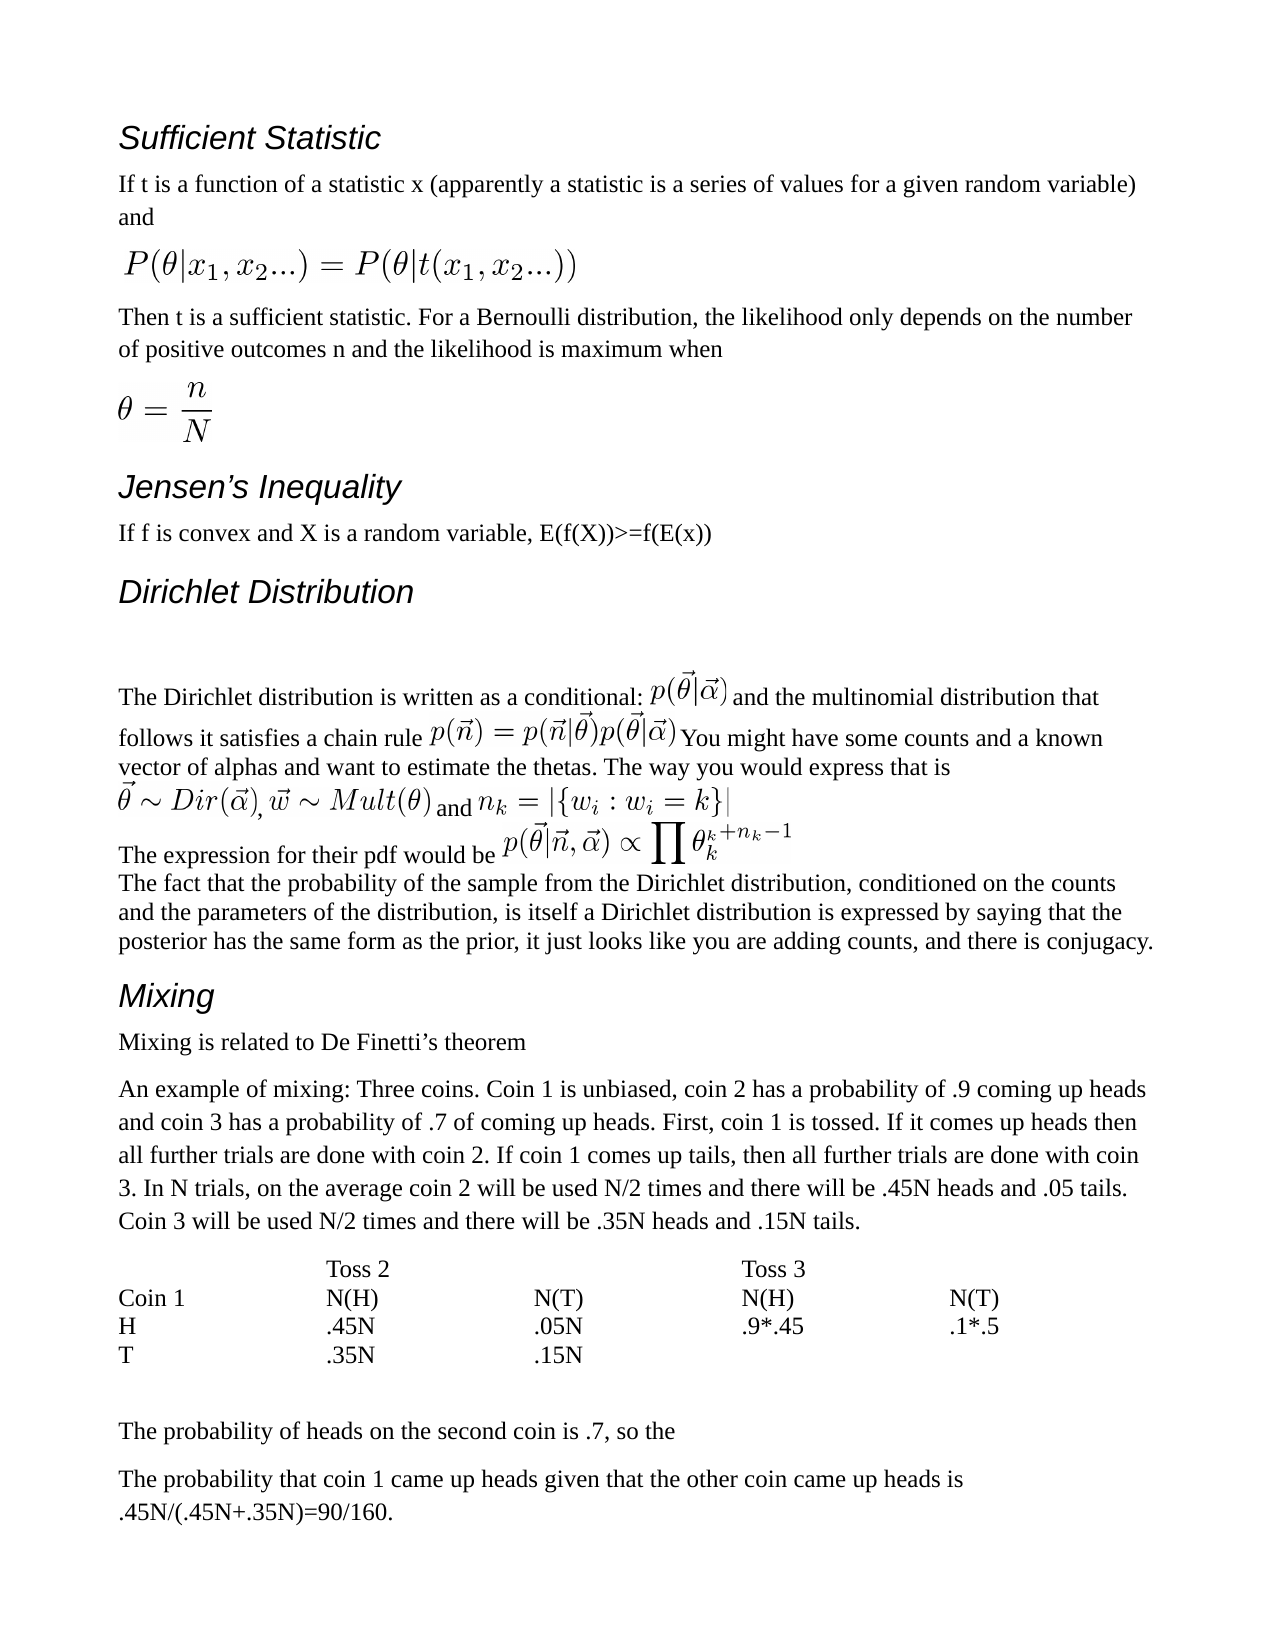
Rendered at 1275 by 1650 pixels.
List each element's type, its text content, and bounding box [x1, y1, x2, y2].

picture [118, 781, 257, 817]
picture [650, 670, 727, 706]
text The expression for their pdf would be [118, 822, 1157, 868]
text Mixing is related to De Finetti’s theorem [118, 1027, 1157, 1055]
table_cell [949, 1340, 1157, 1369]
text The probability of heads on the second coin is .7, so the [118, 1416, 1157, 1445]
subtitle Jensen’s Inequality [118, 467, 1157, 505]
table_cell .05N [534, 1311, 741, 1340]
table_header [949, 1254, 1157, 1283]
table_header [118, 1254, 326, 1283]
table_cell N(T) [949, 1283, 1157, 1311]
text The probability that coin 1 came up heads given that the other coin came up heads is .45N/(.45N+.35N)=90/160. [118, 1464, 1157, 1526]
text An example of mixing: Three coins. Coin 1 is unbiased, coin 2 has a probability of .9 coming up heads and coin 3 has a probability of .7 of coming up heads. First, coin 1 is tossed. If it comes up heads then all further trials are done with coin 2. If coin 1 comes up tails, then all further trials are done with coin 3. In N trials, on the average coin 2 will be used N/2 times and there will be .45N heads and .05 tails. Coin 3 will be used N/2 times and there will be .35N heads and .15N tails. [118, 1074, 1157, 1235]
picture [269, 787, 430, 817]
picture [502, 822, 791, 864]
text The fact that the probability of the sample from the Dirichlet distribution, conditioned on the counts and the parameters of the distribution, is itself a Dirichlet distribution is expressed by saying that the posterior has the same form as the prior, it just looks like you are adding counts, and there is conjugacy. [118, 868, 1157, 955]
table_cell [741, 1340, 949, 1369]
picture [124, 249, 575, 283]
picture [429, 711, 675, 747]
text The Dirichlet distribution is written as a conditional: and the multinomial distribution that follows it satisfies a chain rule You might have some counts and a known vector of alphas and want to estimate the thetas. The way you would express that is [118, 670, 1157, 781]
text If f is convex and X is a random variable, E(f(X))>=f(E(x)) [118, 518, 1157, 547]
table_cell H [118, 1311, 326, 1340]
table_cell N(T) [534, 1283, 741, 1311]
table_header Toss 3 [741, 1254, 949, 1283]
text , and [118, 781, 1157, 822]
text If t is a function of a statistic x (apparently a statistic is a series of values for a given random variable) and [118, 169, 1157, 231]
table_cell Coin 1 [118, 1283, 326, 1311]
table_cell .9*.45 [741, 1311, 949, 1340]
subtitle Mixing [118, 976, 1157, 1014]
table_cell .15N [534, 1340, 741, 1369]
table_cell N(H) [326, 1283, 533, 1311]
table_header [534, 1254, 741, 1283]
table_cell N(H) [741, 1283, 949, 1311]
table_cell .45N [326, 1311, 533, 1340]
subtitle Dirichlet Distribution [118, 572, 1157, 610]
table_cell .1*.5 [949, 1311, 1157, 1340]
picture [118, 382, 212, 442]
table_cell T [118, 1340, 326, 1369]
text Then t is a sufficient statistic. For a Bernoulli distribution, the likelihood only depends on the number of positive outcomes n and the likelihood is maximum when [118, 302, 1157, 363]
picture [478, 787, 729, 817]
table_header Toss 2 [326, 1254, 533, 1283]
table_cell .35N [326, 1340, 533, 1369]
subtitle Sufficient Statistic [118, 118, 1157, 157]
